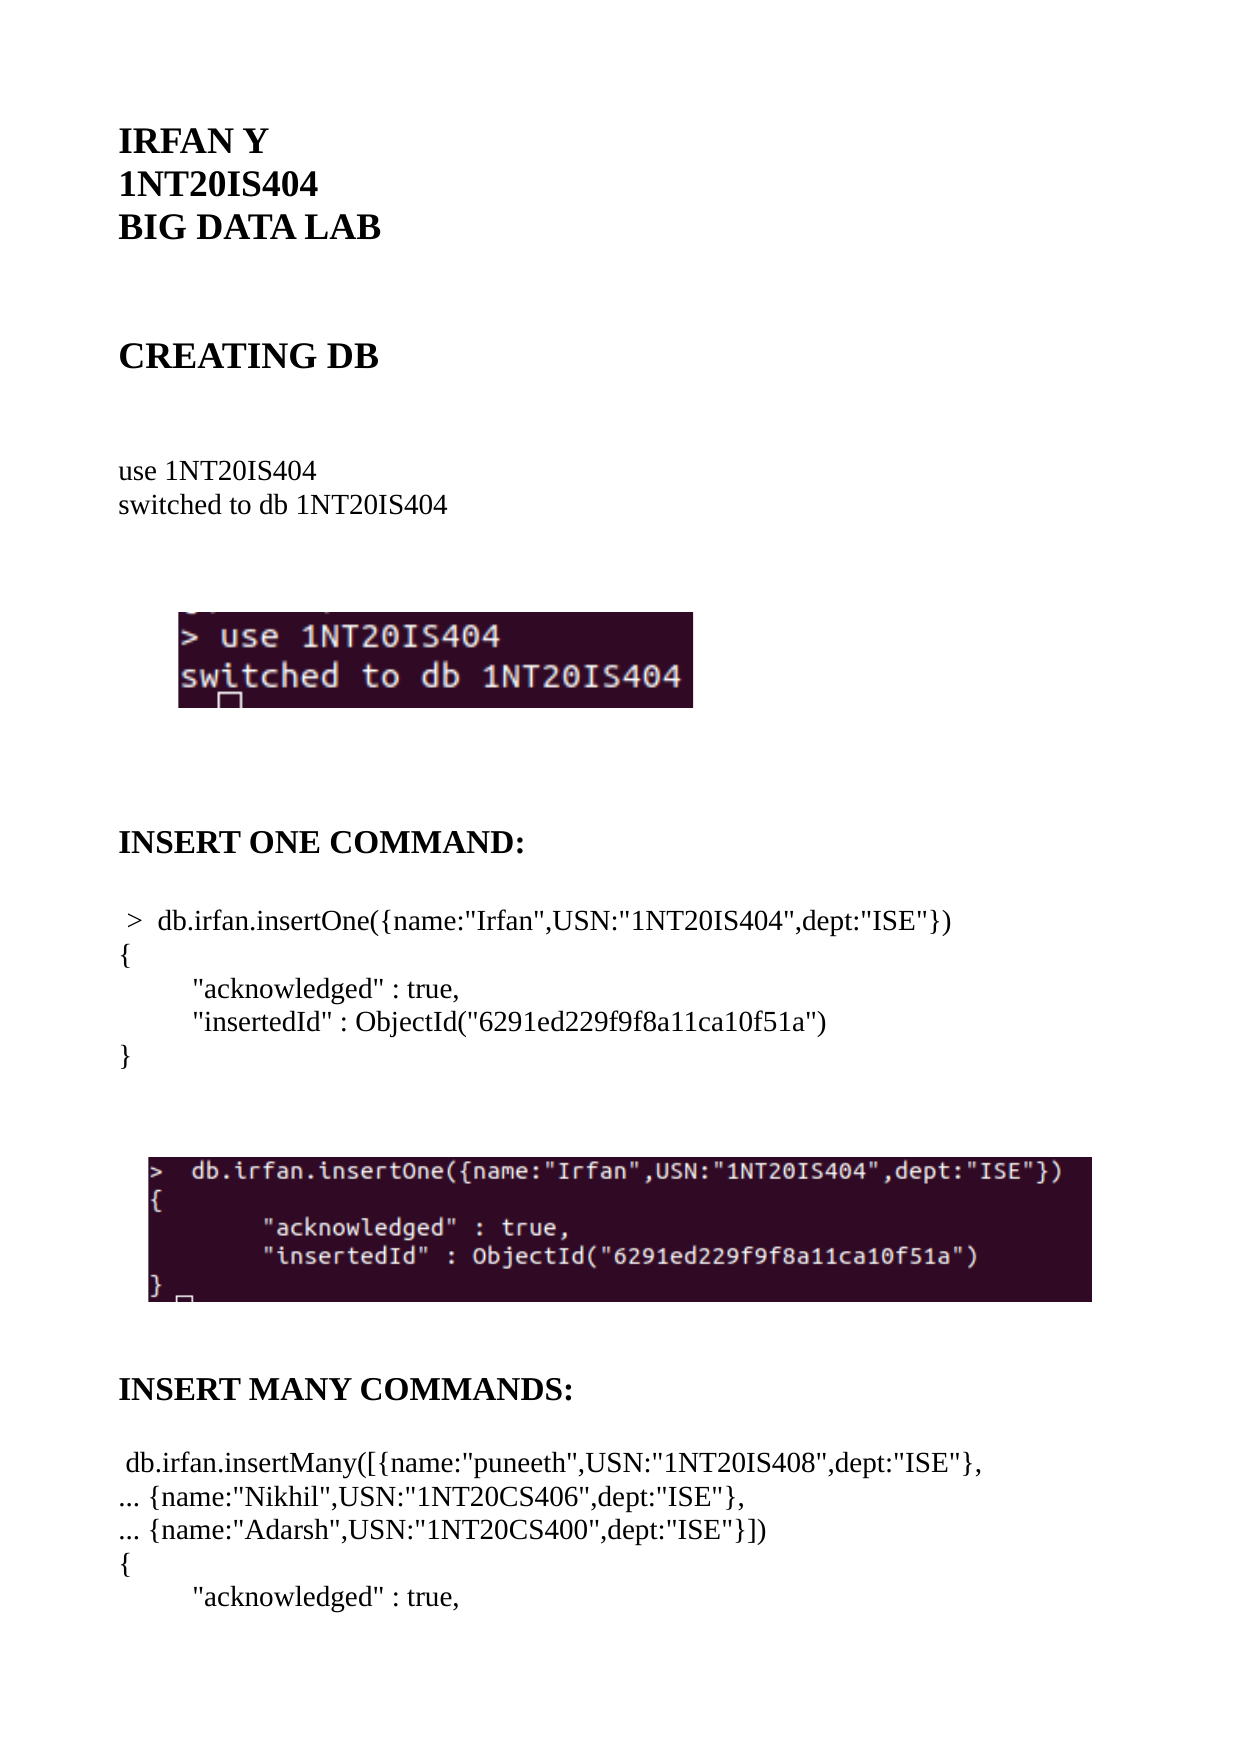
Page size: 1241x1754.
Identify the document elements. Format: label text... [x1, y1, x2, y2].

text use 1NT20IS404 [118, 453, 1122, 487]
text INSERT ONE COMMAND: [118, 822, 1122, 861]
text CREATING DB [118, 334, 1122, 377]
text 1NT20IS404 [118, 161, 1122, 204]
text IRFAN Y [118, 118, 1122, 161]
text ... {name:"Nikhil",USN:"1NT20CS406",dept:"ISE"}, [118, 1479, 1122, 1512]
text } [118, 1038, 1122, 1072]
text db.irfan.insertMany([{name:"puneeth",USN:"1NT20IS408",dept:"ISE"}, [118, 1445, 1122, 1479]
text ... {name:"Adarsh",USN:"1NT20CS400",dept:"ISE"}]) [118, 1512, 1122, 1546]
text > db.irfan.insertOne({name:"Irfan",USN:"1NT20IS404",dept:"ISE"}) [118, 899, 1122, 937]
text switched to db 1NT20IS404 [118, 487, 1122, 521]
text { [118, 937, 1122, 971]
text { [118, 1546, 1122, 1579]
text BIG DATA LAB [118, 204, 1122, 247]
text "acknowledged" : true, [118, 971, 1122, 1004]
text "insertedId" : ObjectId("6291ed229f9f8a11ca10f51a") [118, 1004, 1122, 1038]
picture [178, 612, 694, 708]
picture [148, 1157, 1092, 1302]
text INSERT MANY COMMANDS: [118, 1369, 1122, 1407]
text "acknowledged" : true, [118, 1579, 1122, 1613]
